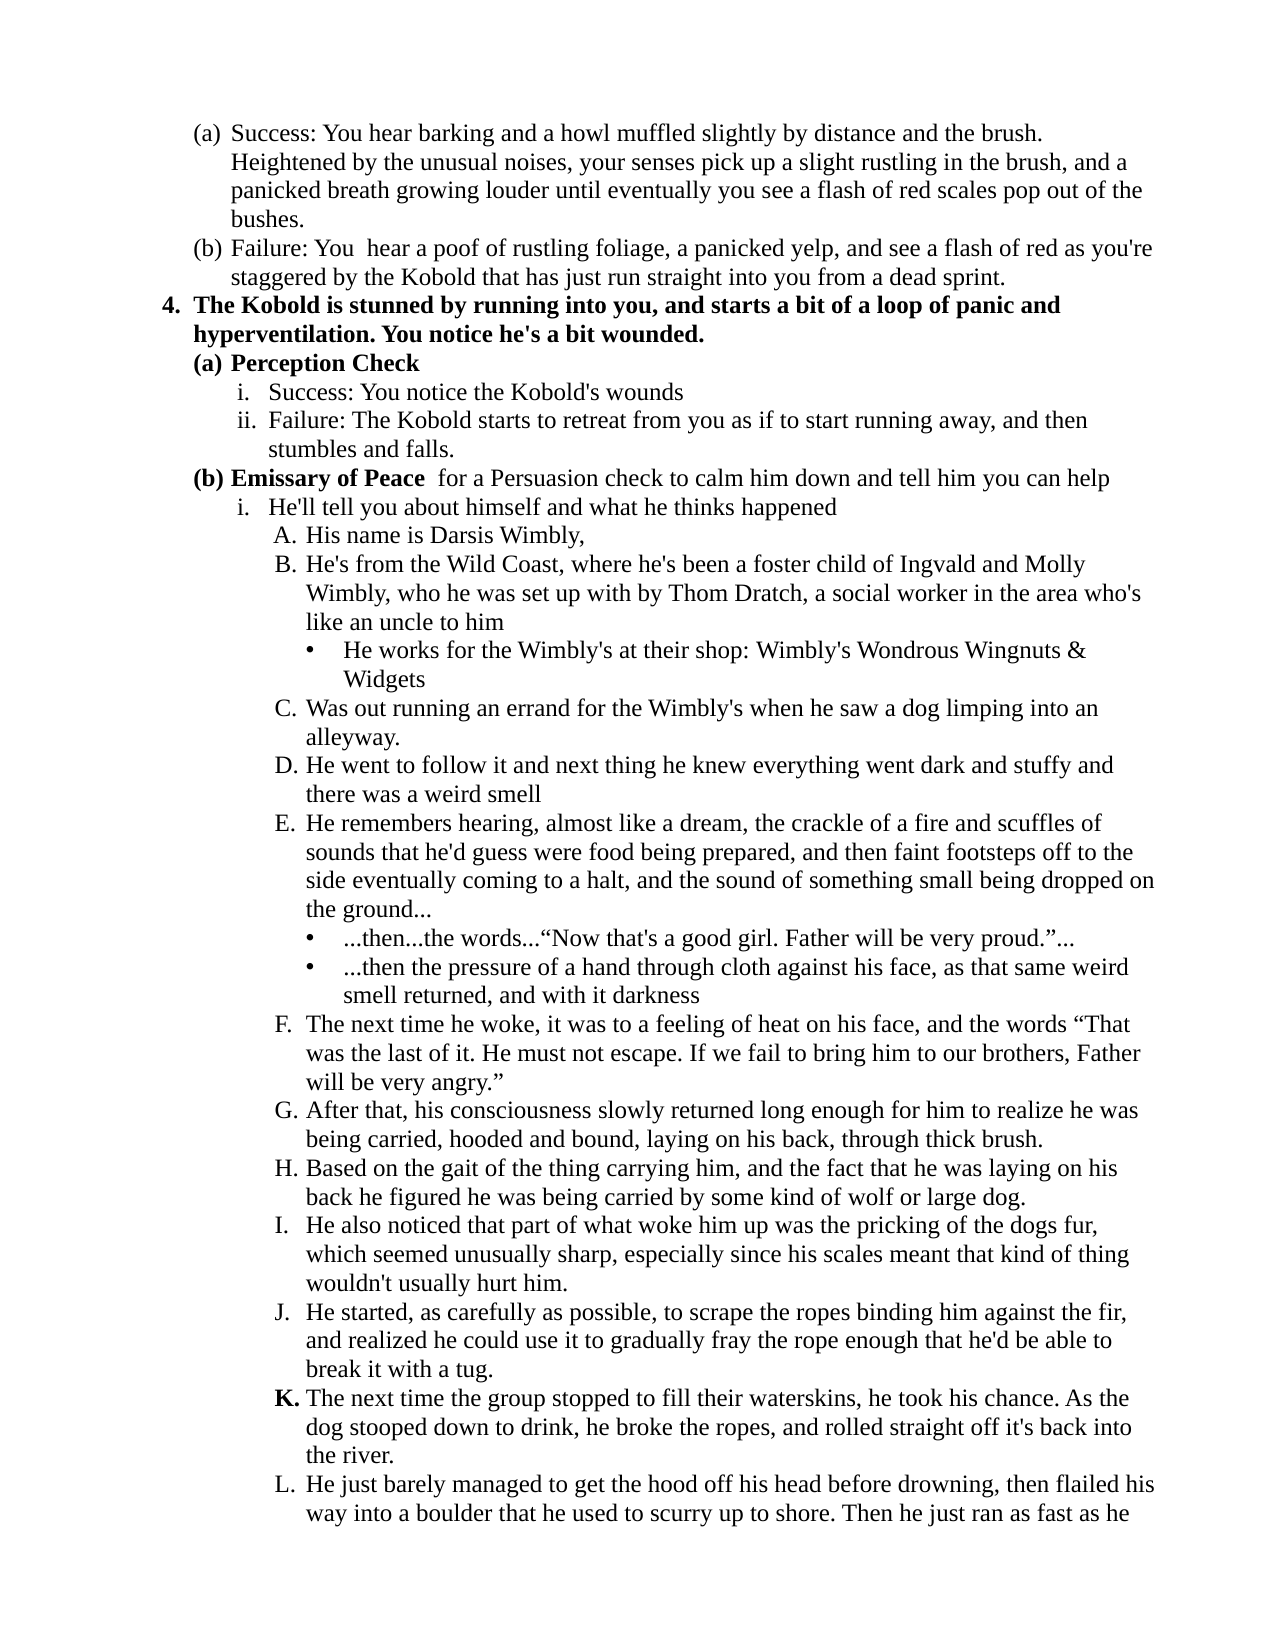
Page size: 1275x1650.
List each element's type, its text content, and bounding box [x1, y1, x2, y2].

list He's from the Wild Coast, where he's been a foster child of Ingvald and Molly Wimbly, who he was set up with by Thom Dratch, a social worker in the area who's like an uncle to him [268, 549, 1157, 636]
list He started, as carefully as possible, to scrape the ropes binding him against the fir, and realized he could use it to gradually fray the rope enough that he'd be able to break it with a tug. [268, 1297, 1157, 1383]
list The next time the group stopped to fill their waterskins, he took his chance. As the dog stooped down to drink, he broke the ropes, and rolled straight off it's back into the river. [268, 1383, 1157, 1469]
list ...then...the words...“Now that's a good girl. Father will be very proud.”... [306, 923, 1157, 952]
list He just barely managed to get the hood off his head before drowning, then flailed his way into a boulder that he used to scurry up to shore. Then he just ran as fast as he [268, 1469, 1157, 1527]
list He'll tell you about himself and what he thinks happened [231, 492, 1157, 521]
list After that, his consciousness slowly returned long enough for him to realize he was being carried, hooded and bound, laying on his back, through thick brush. [268, 1096, 1157, 1153]
list The next time he woke, it was to a feeling of heat on his face, and the words “That was the last of it. He must not escape. If we fail to bring him to our brothers, Father will be very angry.” [268, 1009, 1157, 1096]
list His name is Darsis Wimbly, [268, 521, 1157, 549]
list The Kobold is stunned by running into you, and starts a bit of a loop of panic and hyperventilation. You notice he's a bit wounded. [156, 291, 1157, 348]
list Perception Check [193, 348, 1157, 377]
list He also noticed that part of what woke him up was the pricking of the dogs fur, which seemed unusually sharp, especially since his scales meant that kind of thing wouldn't usually hurt him. [268, 1211, 1157, 1297]
list Emissary of Peace for a Persuasion check to calm him down and tell him you can help [193, 463, 1157, 492]
list ...then the pressure of a hand through cloth against his face, as that same weird smell returned, and with it darkness [306, 952, 1157, 1009]
list Failure: The Kobold starts to retreat from you as if to start running away, and then stumbles and falls. [231, 406, 1157, 463]
list He remembers hearing, almost like a dream, the crackle of a fire and scuffles of sounds that he'd guess were food being prepared, and then faint footsteps off to the side eventually coming to a halt, and the sound of something small being dropped on the ground... [268, 808, 1157, 923]
list He works for the Wimbly's at their shop: Wimbly's Wondrous Wingnuts & Widgets [306, 636, 1157, 693]
list Success: You notice the Kobold's wounds [231, 377, 1157, 406]
list Based on the gait of the thing carrying him, and the fact that he was laying on his back he figured he was being carried by some kind of wolf or large dog. [268, 1153, 1157, 1211]
list Was out running an errand for the Wimbly's when he saw a dog limping into an alleyway. [268, 693, 1157, 751]
list Failure: You hear a poof of rustling foliage, a panicked yelp, and see a flash of red as you're staggered by the Kobold that has just run straight into you from a dead sprint. [193, 233, 1157, 291]
list He went to follow it and next thing he knew everything went dark and stuffy and there was a weird smell [268, 751, 1157, 808]
list Success: You hear barking and a howl muffled slightly by distance and the brush. Heightened by the unusual noises, your senses pick up a slight rustling in the brush, and a panicked breath growing louder until eventually you see a flash of red scales pop out of the bushes. [193, 118, 1157, 233]
